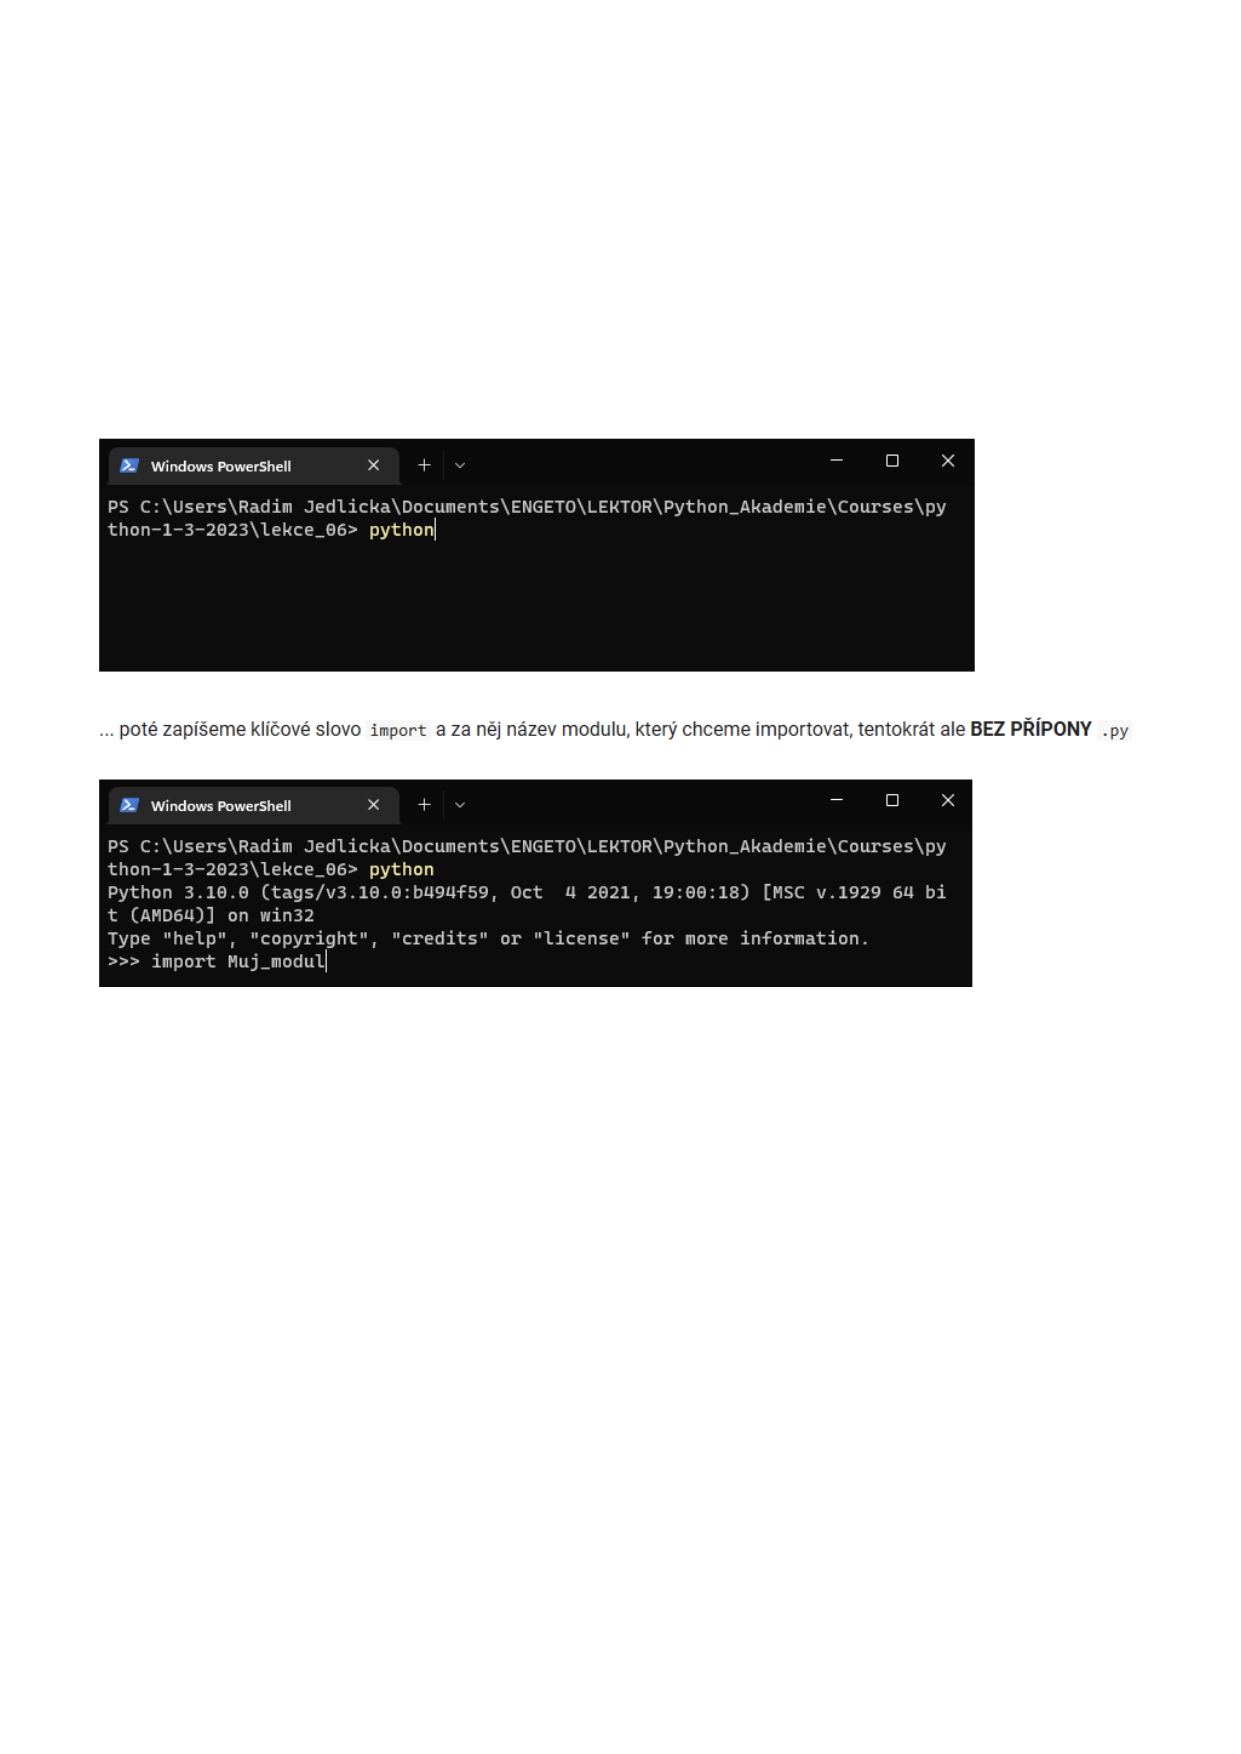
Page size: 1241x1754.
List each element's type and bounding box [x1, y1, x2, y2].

picture [98, 434, 1142, 987]
